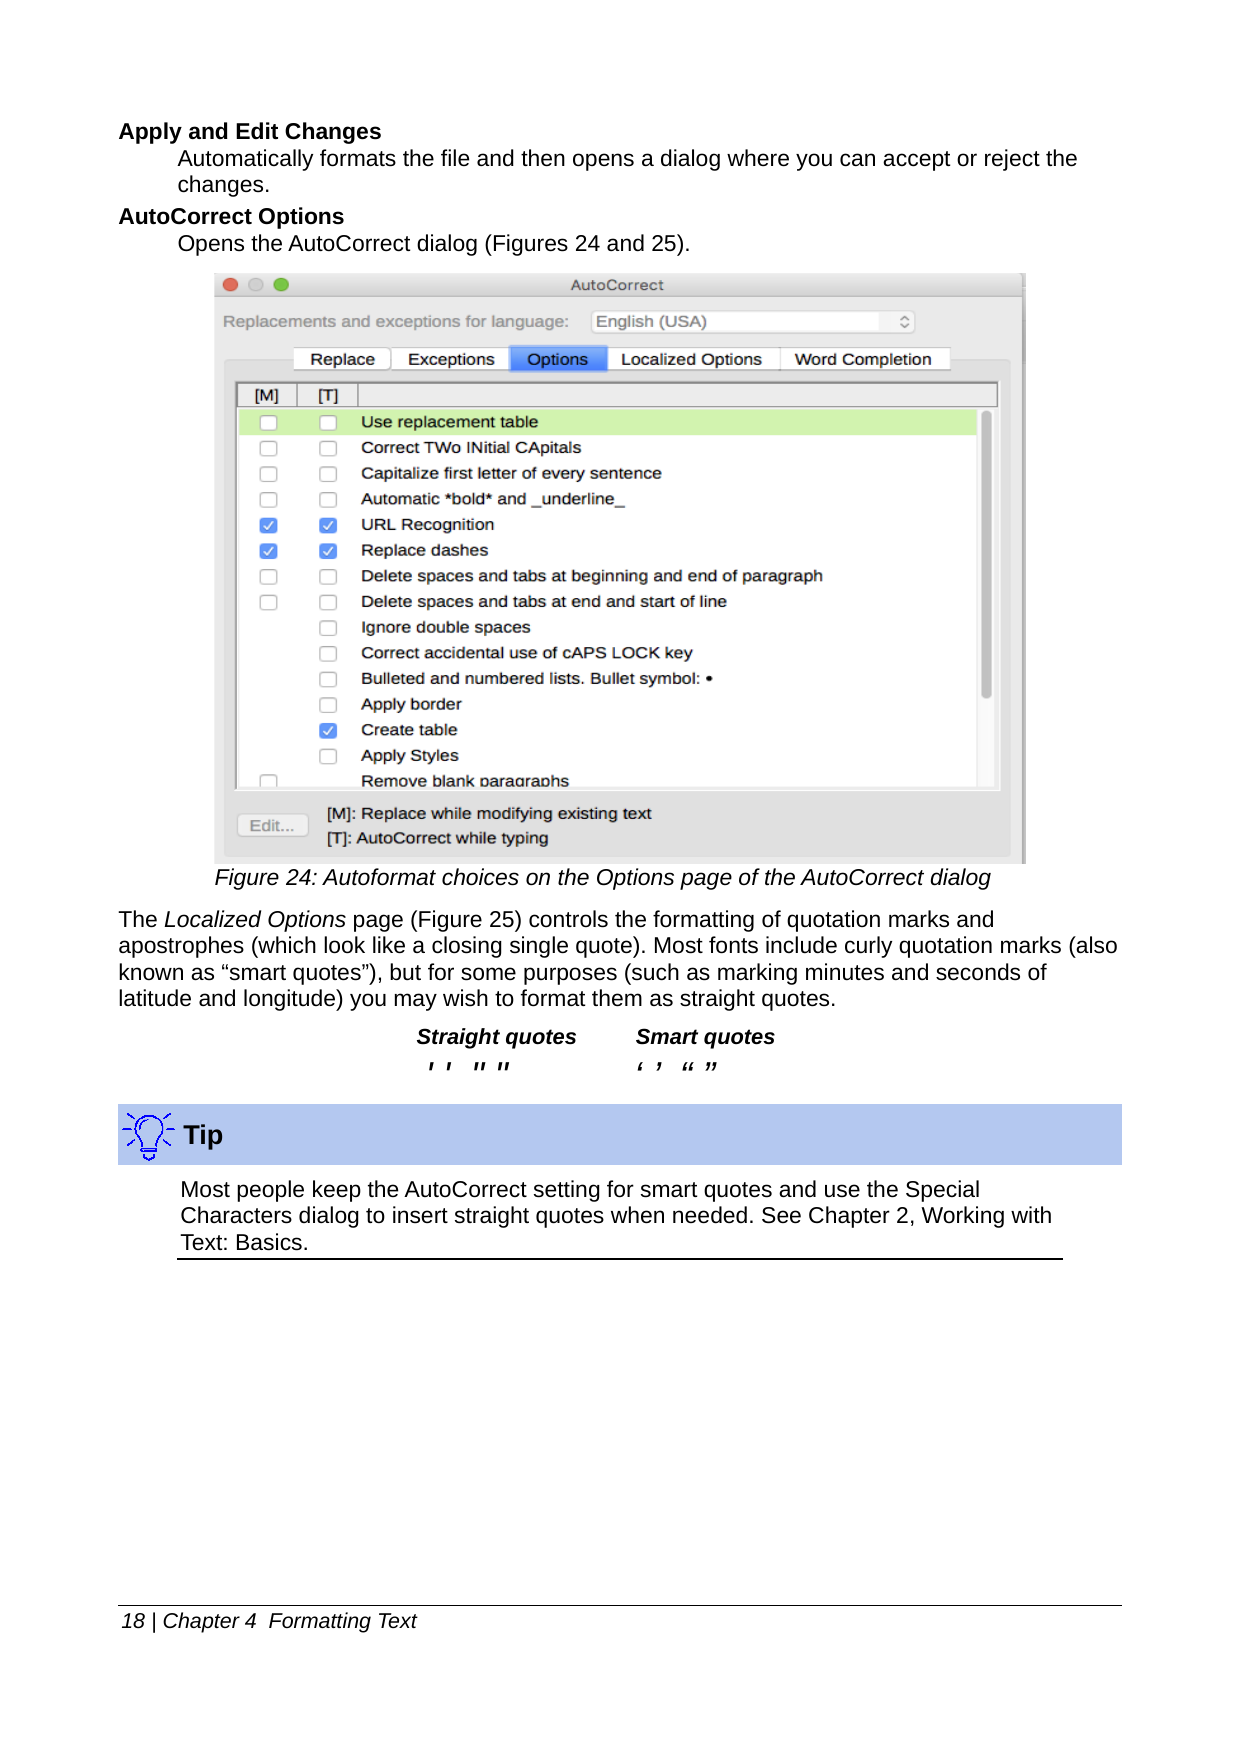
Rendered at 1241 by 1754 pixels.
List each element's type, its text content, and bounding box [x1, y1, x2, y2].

text Apply and Edit Changes [118, 118, 1122, 144]
text AutoCorrect Options [118, 203, 1122, 229]
table_cell ' ' " " [405, 1054, 623, 1097]
table_header Smart quotes [624, 1024, 836, 1053]
text The Localized Options page (Figure 25) controls the formatting of quotation marks and apostrophes (which look like a closing single quote). Most fonts include curly quotation marks (also known as “smart quotes”), but for some purposes (such as marking minutes and seconds of latitude and longitude) you may wish to format them as straight quotes. [118, 906, 1122, 1011]
picture [214, 273, 1026, 864]
text Figure 24: Autoformat choices on the Options page of the AutoCorrect dialog [214, 864, 1026, 890]
text Most people keep the AutoCorrect setting for smart quotes and use the Special Characters dialog to insert straight quotes when needed. See Chapter 2, Working with Text: Basics. [177, 1173, 1063, 1258]
text Opens the AutoCorrect dialog (Figures 24 and 25). [177, 229, 1122, 256]
subtitle Tip [118, 1104, 1122, 1165]
text Automatically formats the file and then opens a dialog where you can accept or reject the changes. [177, 144, 1122, 197]
picture [119, 1105, 179, 1165]
table_cell ‘ ’ “ ” [624, 1054, 836, 1097]
table_header Straight quotes [405, 1024, 623, 1053]
